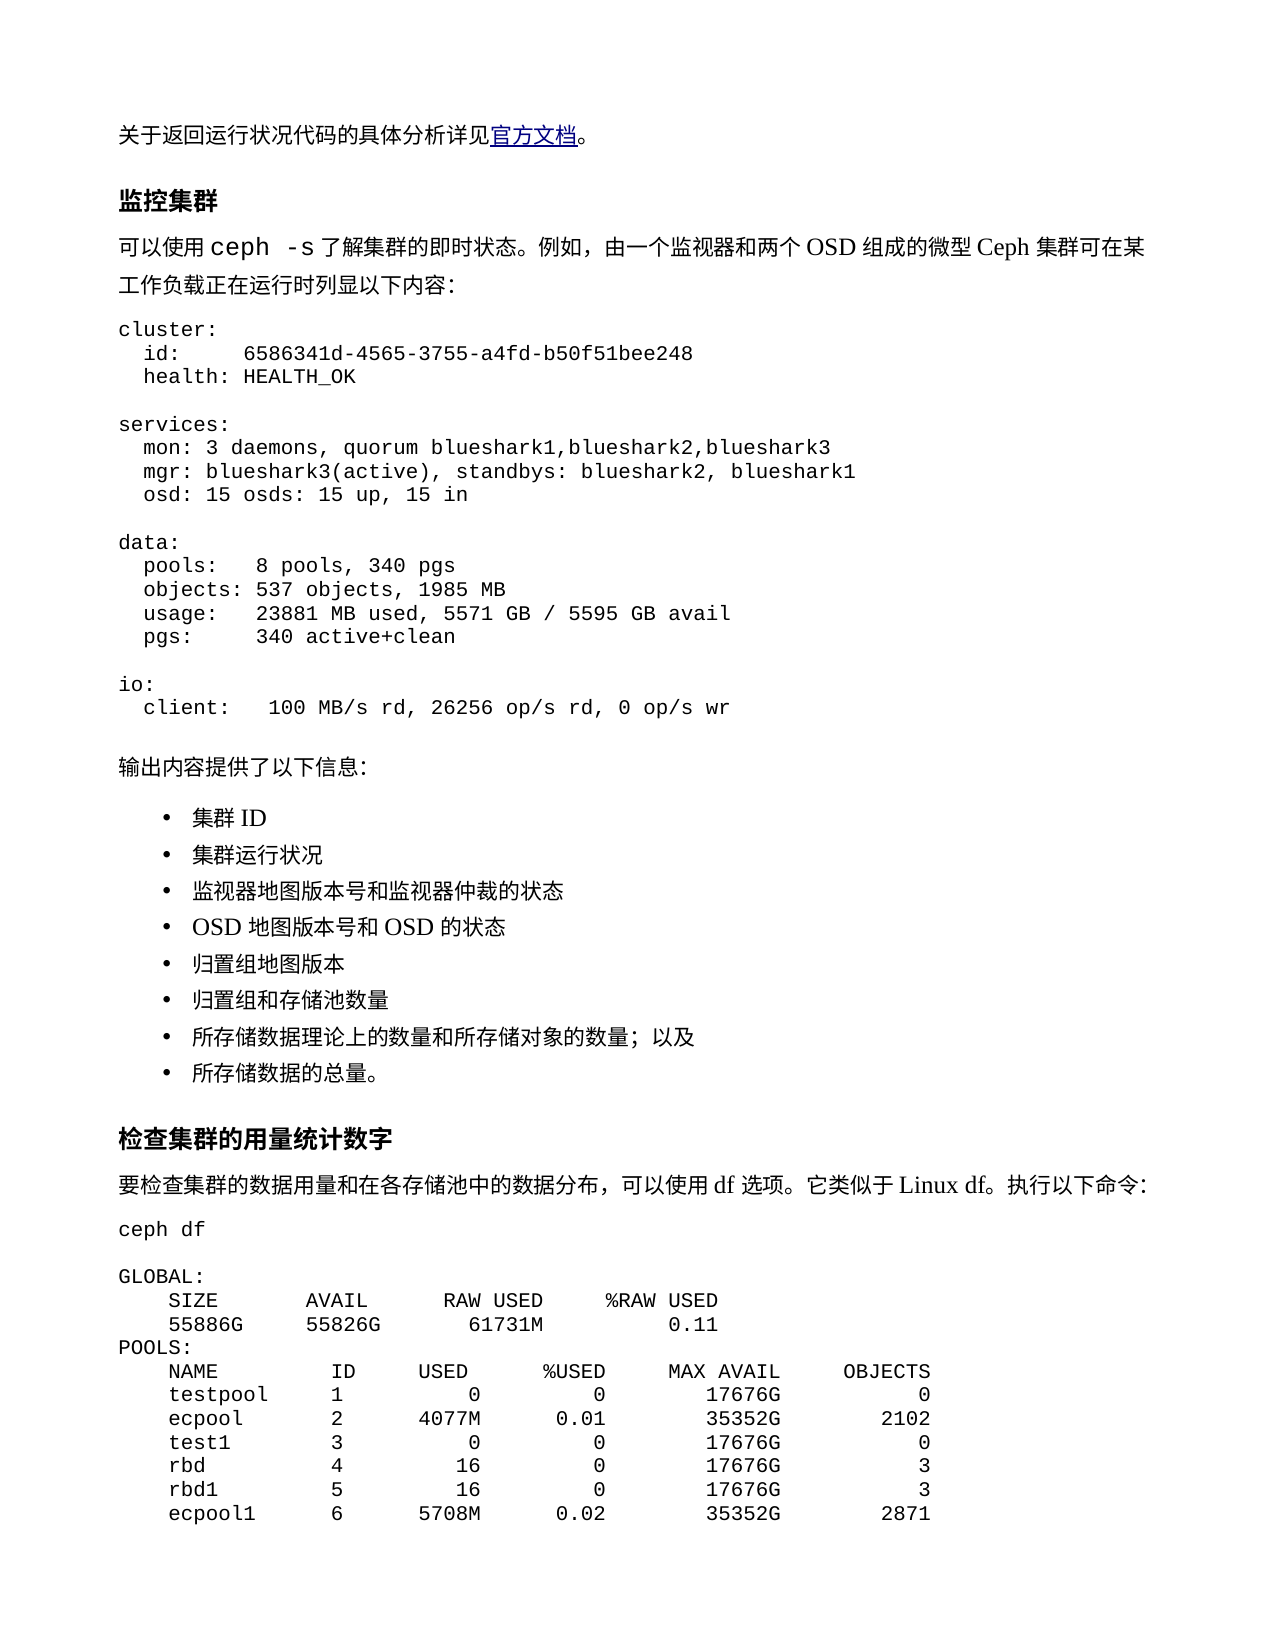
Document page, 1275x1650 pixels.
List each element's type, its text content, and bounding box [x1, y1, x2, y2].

list 所存储数据理论上的数量和所存储对象的数量；以及 [162, 1019, 1157, 1051]
text rbd 4 16 0 17676G 3 [118, 1455, 1157, 1479]
text objects: 537 objects, 1985 MB [118, 579, 1157, 603]
list 集群运行状况 [162, 838, 1157, 869]
text ceph df [118, 1219, 1157, 1243]
text mon: 3 daemons, quorum blueshark1,blueshark2,blueshark3 [118, 437, 1157, 461]
text cluster: [118, 319, 1157, 343]
text SIZE AVAIL RAW USED %RAW USED [118, 1290, 1157, 1313]
text services: [118, 413, 1157, 437]
text id: 6586341d-4565-3755-a4fd-b50f51bee248 [118, 343, 1157, 366]
text osd: 15 osds: 15 up, 15 in [118, 484, 1157, 508]
text io: [118, 674, 1157, 697]
subtitle 检查集群的用量统计数字 [118, 1119, 1157, 1156]
text rbd1 5 16 0 17676G 3 [118, 1479, 1157, 1503]
text ecpool 2 4077M 0.01 35352G 2102 [118, 1408, 1157, 1432]
list OSD 地图版本号和 OSD 的状态 [162, 910, 1157, 942]
list 归置组地图版本 [162, 947, 1157, 978]
text pools: 8 pools, 340 pgs [118, 555, 1157, 579]
list 集群 ID [162, 801, 1157, 833]
list 所存储数据的总量。 [162, 1056, 1157, 1087]
text client: 100 MB/s rd, 26256 op/s rd, 0 op/s wr [118, 697, 1157, 721]
text NAME ID USED %USED MAX AVAIL OBJECTS [118, 1361, 1157, 1384]
text POOLS: [118, 1337, 1157, 1361]
text data: [118, 532, 1157, 555]
text health: HEALTH_OK [118, 366, 1157, 390]
text 关于返回运行状况代码的具体分析详见官方文档。 [118, 118, 1157, 150]
text mgr: blueshark3(active), standbys: blueshark2, blueshark1 [118, 461, 1157, 484]
text usage: 23881 MB used, 5571 GB / 5595 GB avail [118, 603, 1157, 626]
text testpool 1 0 0 17676G 0 [118, 1384, 1157, 1408]
text GLOBAL: [118, 1266, 1157, 1290]
text 要检查集群的数据用量和在各存储池中的数据分布，可以使用 df 选项。它类似于 Linux df。执行以下命令： [118, 1168, 1157, 1200]
text ecpool1 6 5708M 0.02 35352G 2871 [118, 1503, 1157, 1526]
text 55886G 55826G 61731M 0.11 [118, 1313, 1157, 1337]
text 输出内容提供了以下信息： [118, 750, 1157, 782]
list 归置组和存储池数量 [162, 983, 1157, 1015]
text test1 3 0 0 17676G 0 [118, 1432, 1157, 1455]
text pgs: 340 active+clean [118, 626, 1157, 650]
text 可以使用ceph -s了解集群的即时状态。例如，由一个监视器和两个 OSD 组成的微型 Ceph 集群可在某工作负载正在运行时列显以下内容： [118, 230, 1157, 300]
list 监视器地图版本号和监视器仲裁的状态 [162, 874, 1157, 906]
subtitle 监控集群 [118, 182, 1157, 218]
